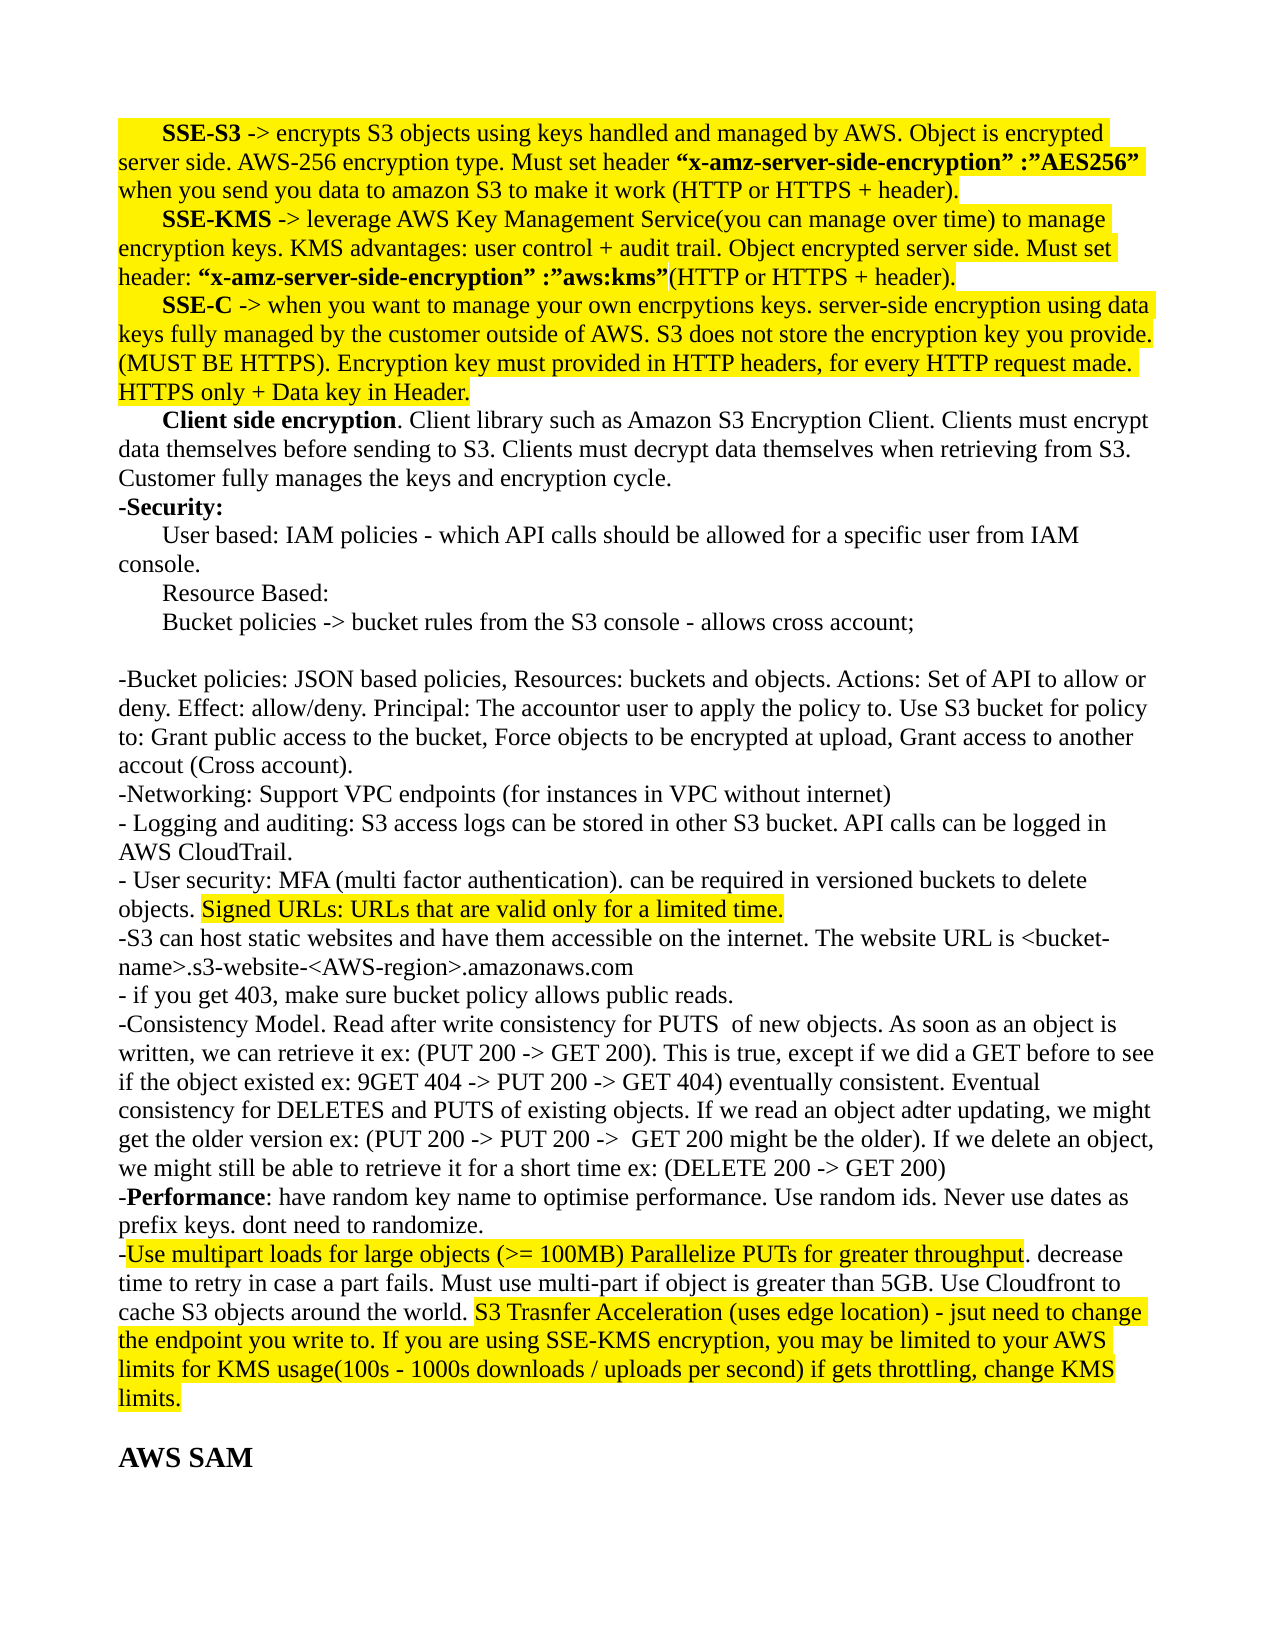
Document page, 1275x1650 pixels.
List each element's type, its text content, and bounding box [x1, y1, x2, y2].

text Resource Based: [118, 578, 1157, 607]
text -Bucket policies: JSON based policies, Resources: buckets and objects. Actions: Set of API to allow or deny. Effect: allow/deny. Principal: The accountor user to apply the policy to. Use S3 bucket for policy to: Grant public access to the bucket, Force objects to be encrypted at upload, Grant access to another accout (Cross account). [118, 664, 1157, 779]
text -Use multipart loads for large objects (>= 100MB) Parallelize PUTs for greater throughput. decrease time to retry in case a part fails. Must use multi-part if object is greater than 5GB. Use Cloudfront to cache S3 objects around the world. S3 Trasnfer Acceleration (uses edge location) - jsut need to change the endpoint you write to. If you are using SSE-KMS encryption, you may be limited to your AWS limits for KMS usage(100s - 1000s downloads / uploads per second) if gets throttling, change KMS limits. [118, 1239, 1157, 1412]
text -Networking: Support VPC endpoints (for instances in VPC without internet) [118, 779, 1157, 808]
text SSE-C -> when you want to manage your own encrpytions keys. server-side encryption using data keys fully managed by the customer outside of AWS. S3 does not store the encryption key you provide. (MUST BE HTTPS). Encryption key must provided in HTTP headers, for every HTTP request made. HTTPS only + Data key in Header. [118, 291, 1157, 406]
text - Logging and auditing: S3 access logs can be stored in other S3 bucket. API calls can be logged in AWS CloudTrail. [118, 808, 1157, 866]
text Bucket policies -> bucket rules from the S3 console - allows cross account; [118, 607, 1157, 636]
text -Consistency Model. Read after write consistency for PUTS of new objects. As soon as an object is written, we can retrieve it ex: (PUT 200 -> GET 200). This is true, except if we did a GET before to see if the object existed ex: 9GET 404 -> PUT 200 -> GET 404) eventually consistent. Eventual consistency for DELETES and PUTS of existing objects. If we read an object adter updating, we might get the older version ex: (PUT 200 -> PUT 200 -> GET 200 might be the older). If we delete an object, we might still be able to retrieve it for a short time ex: (DELETE 200 -> GET 200) [118, 1009, 1157, 1182]
text Client side encryption. Client library such as Amazon S3 Encryption Client. Clients must encrypt data themselves before sending to S3. Clients must decrypt data themselves when retrieving from S3. Customer fully manages the keys and encryption cycle. [118, 406, 1157, 492]
text AWS SAM [118, 1441, 1157, 1474]
text SSE-KMS -> leverage AWS Key Management Service(you can manage over time) to manage encryption keys. KMS advantages: user control + audit trail. Object encrypted server side. Must set header: “x-amz-server-side-encryption” :”aws:kms”(HTTP or HTTPS + header). [118, 204, 1157, 291]
text - User security: MFA (multi factor authentication). can be required in versioned buckets to delete objects. Signed URLs: URLs that are valid only for a limited time. [118, 866, 1157, 923]
text -S3 can host static websites and have them accessible on the internet. The website URL is <bucket-name>.s3-website-<AWS-region>.amazonaws.com [118, 923, 1157, 981]
text SSE-S3 -> encrypts S3 objects using keys handled and managed by AWS. Object is encrypted server side. AWS-256 encryption type. Must set header “x-amz-server-side-encryption” :”AES256” when you send you data to amazon S3 to make it work (HTTP or HTTPS + header). [118, 118, 1157, 204]
text - if you get 403, make sure bucket policy allows public reads. [118, 981, 1157, 1009]
text -Security: [118, 492, 1157, 521]
text User based: IAM policies - which API calls should be allowed for a specific user from IAM console. [118, 521, 1157, 578]
text -Performance: have random key name to optimise performance. Use random ids. Never use dates as prefix keys. dont need to randomize. [118, 1182, 1157, 1239]
